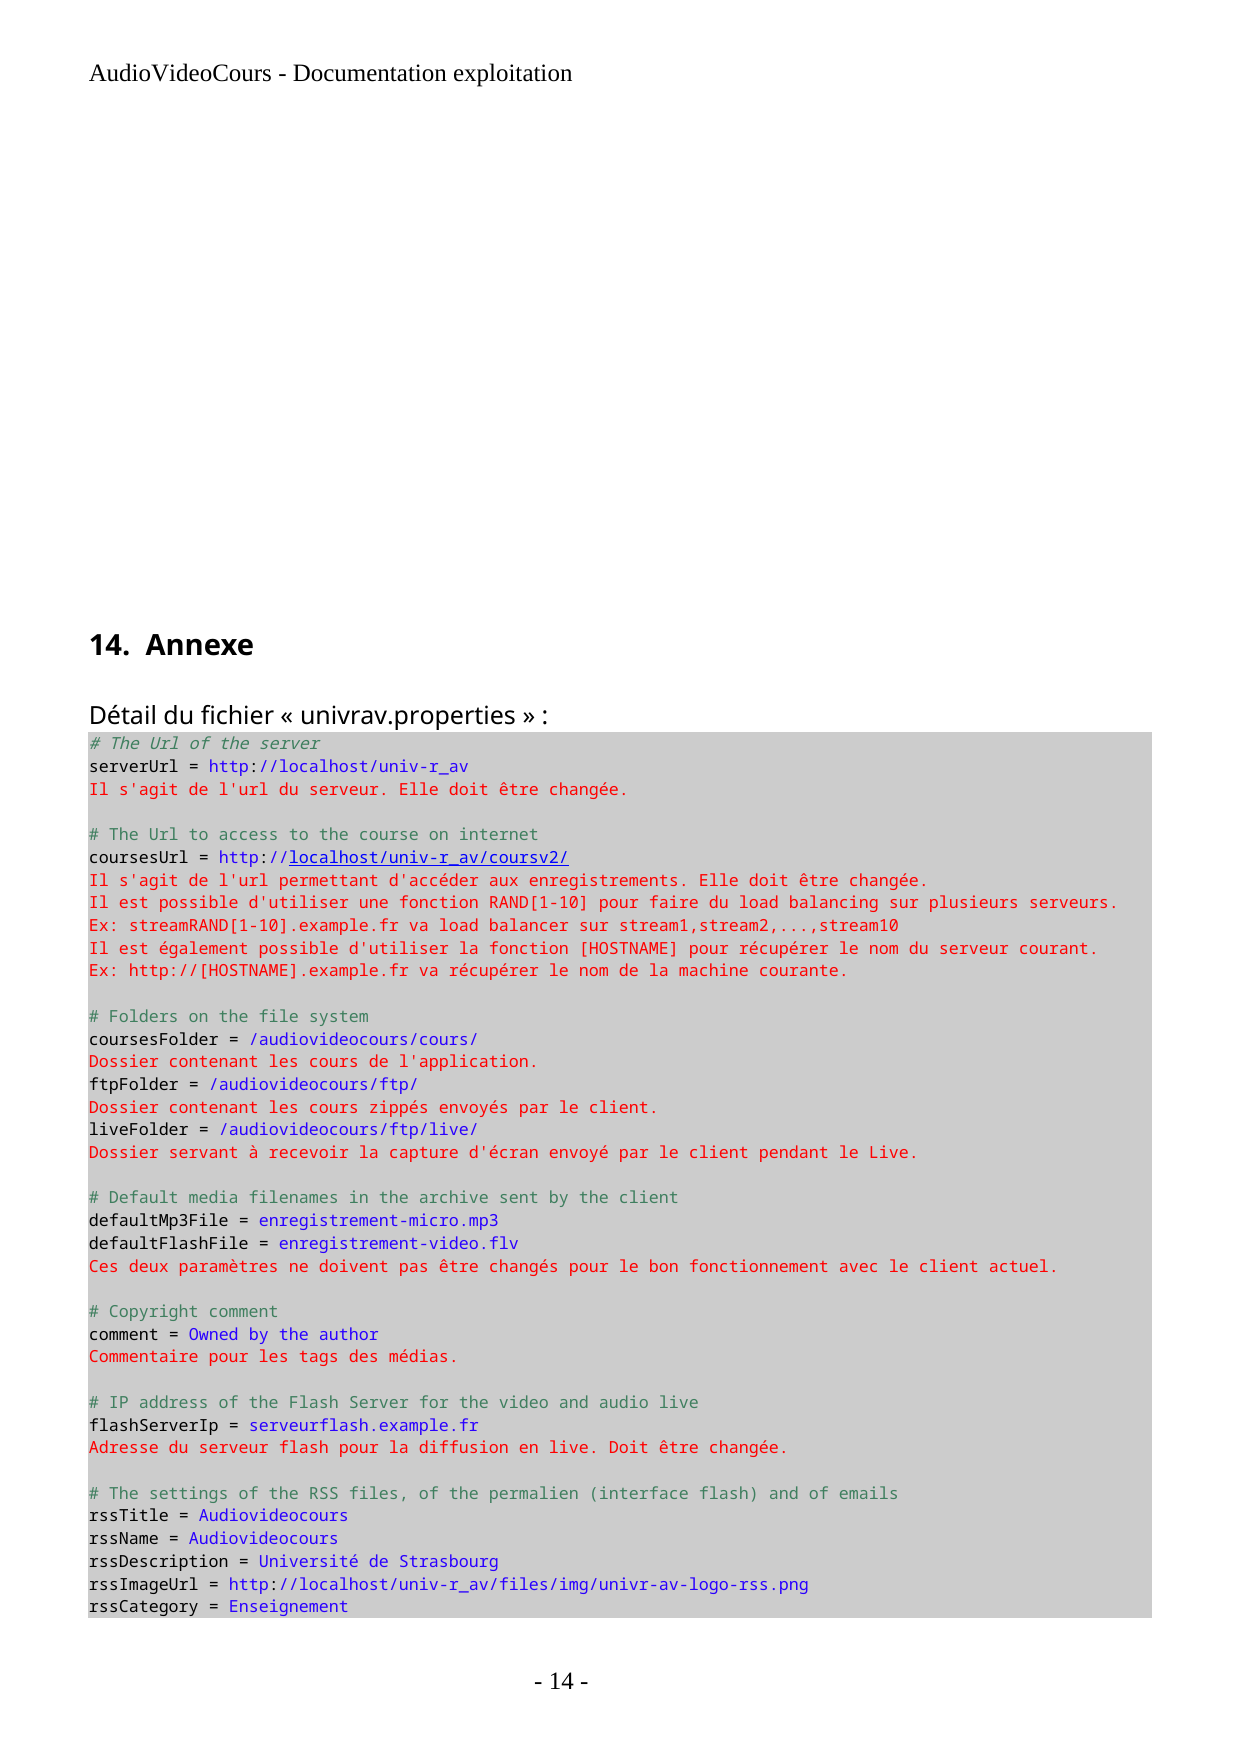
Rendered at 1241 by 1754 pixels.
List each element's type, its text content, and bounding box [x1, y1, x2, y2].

text liveFolder = /audiovideocours/ftp/live/ [88, 1118, 1152, 1141]
text rssName = Audiovideocours [88, 1527, 1152, 1549]
text rssDescription = Université de Strasbourg [88, 1549, 1152, 1572]
text Ex: streamRAND[1-10].example.fr va load balancer sur stream1,stream2,...,stream10 [88, 914, 1152, 936]
text defaultMp3File = enregistrement-micro.mp3 [88, 1209, 1152, 1232]
text # The Url of the server [88, 732, 1152, 755]
text # IP address of the Flash Server for the video and audio live [88, 1391, 1152, 1413]
text Ex: http://[HOSTNAME].example.fr va récupérer le nom de la machine courante. [88, 959, 1152, 982]
text rssTitle = Audiovideocours [88, 1504, 1152, 1527]
text Il est possible d'utiliser une fonction RAND[1-10] pour faire du load balancing sur plusieurs serveurs. [88, 891, 1152, 914]
text flashServerIp = serveurflash.example.fr [88, 1413, 1152, 1436]
text Il est également possible d'utiliser la fonction [HOSTNAME] pour récupérer le nom du serveur courant. [88, 936, 1152, 959]
text Dossier contenant les cours zippés envoyés par le client. [88, 1095, 1152, 1118]
text Adresse du serveur flash pour la diffusion en live. Doit être changée. [88, 1436, 1152, 1459]
text comment = Owned by the author [88, 1322, 1152, 1345]
text ftpFolder = /audiovideocours/ftp/ [88, 1073, 1152, 1095]
text # The Url to access to the course on internet [88, 823, 1152, 846]
text Il s'agit de l'url du serveur. Elle doit être changée. [88, 777, 1152, 800]
text Il s'agit de l'url permettant d'accéder aux enregistrements. Elle doit être changée. [88, 868, 1152, 891]
text defaultFlashFile = enregistrement-video.flv [88, 1232, 1152, 1254]
text Détail du fichier « univrav.properties » : [88, 698, 1152, 732]
text Dossier servant à recevoir la capture d'écran envoyé par le client pendant le Live. [88, 1141, 1152, 1163]
text rssImageUrl = http://localhost/univ-r_av/files/img/univr-av-logo-rss.png [88, 1572, 1152, 1595]
text # The settings of the RSS files, of the permalien (interface flash) and of emails [88, 1481, 1152, 1504]
text # Default media filenames in the archive sent by the client [88, 1186, 1152, 1209]
text # Folders on the file system [88, 1004, 1152, 1027]
text Dossier contenant les cours de l'application. [88, 1050, 1152, 1073]
text rssCategory = Enseignement [88, 1595, 1152, 1618]
subtitle 14. Annexe [88, 624, 1152, 664]
text serverUrl = http://localhost/univ-r_av [88, 755, 1152, 777]
text coursesUrl = http://localhost/univ-r_av/coursv2/ [88, 846, 1152, 868]
text Ces deux paramètres ne doivent pas être changés pour le bon fonctionnement avec le client actuel. [88, 1254, 1152, 1277]
text coursesFolder = /audiovideocours/cours/ [88, 1027, 1152, 1050]
text Commentaire pour les tags des médias. [88, 1345, 1152, 1368]
text # Copyright comment [88, 1300, 1152, 1322]
